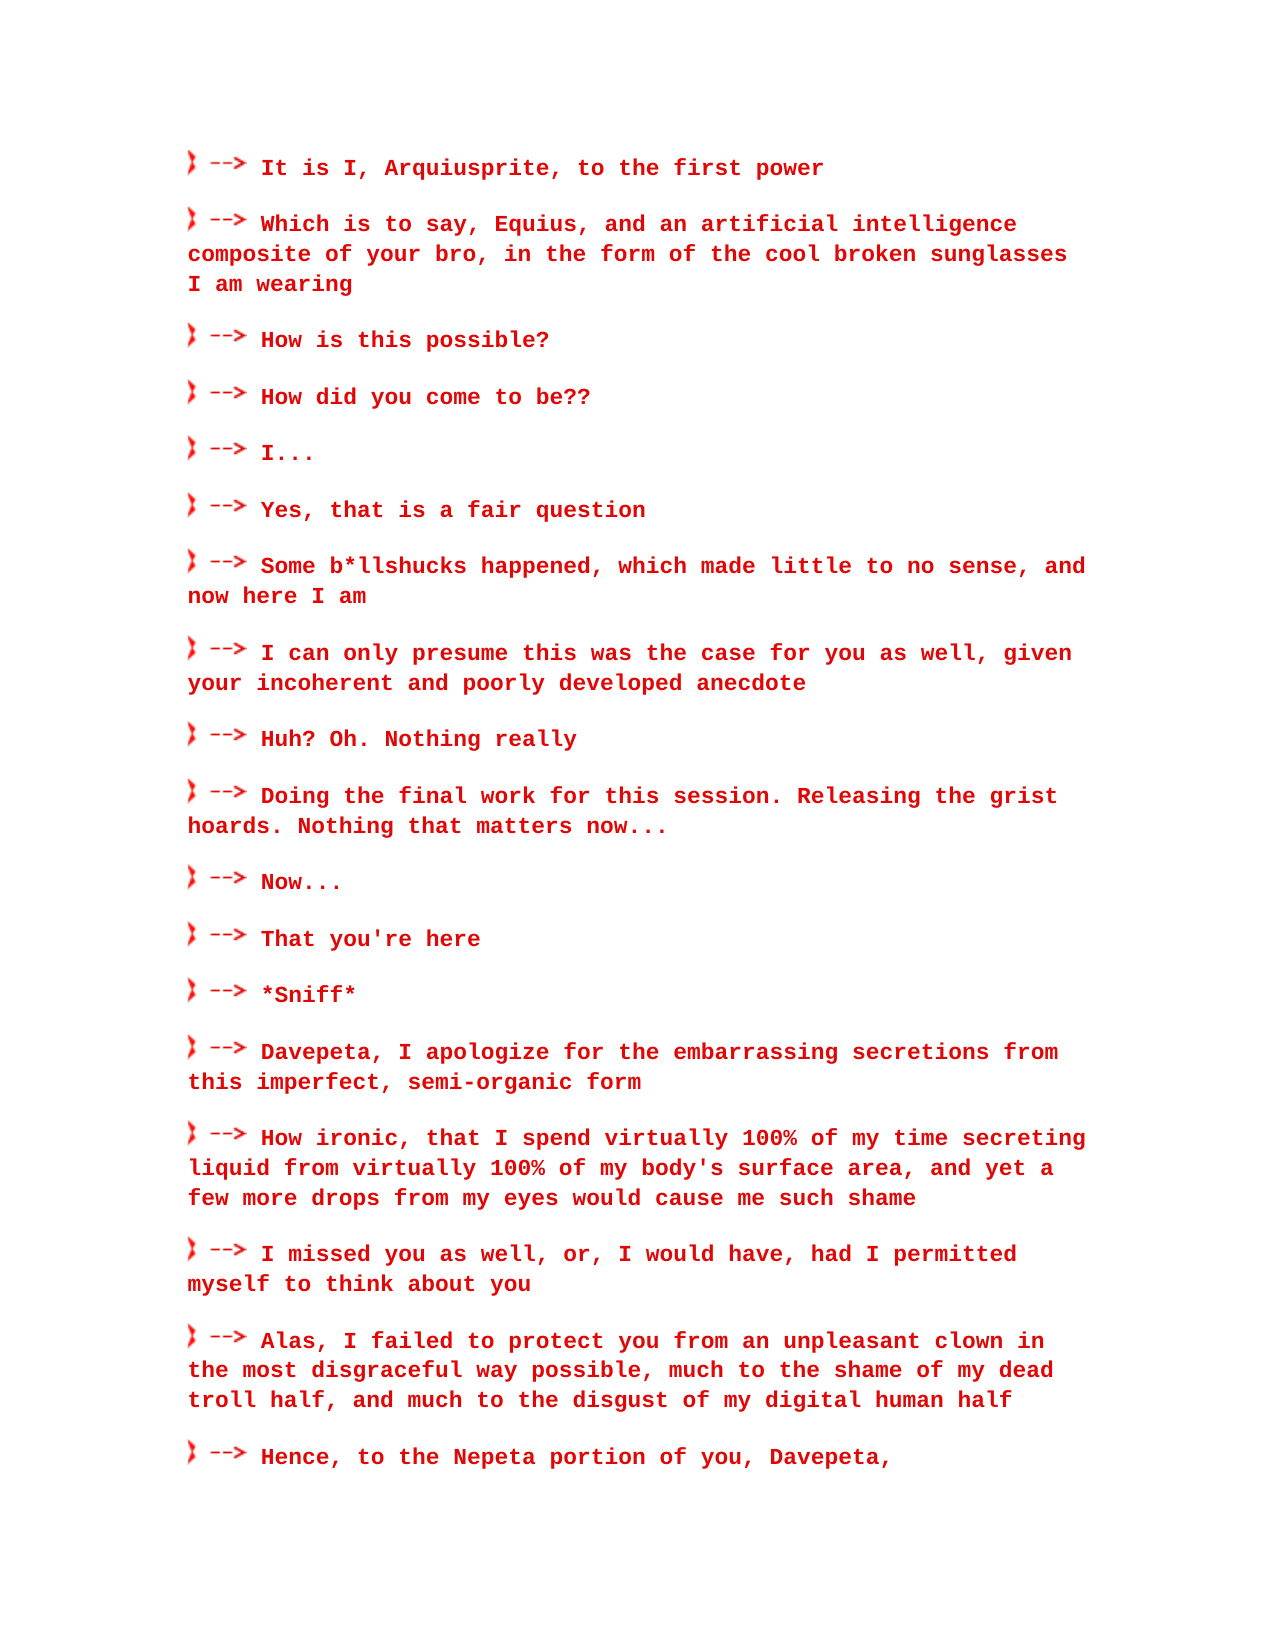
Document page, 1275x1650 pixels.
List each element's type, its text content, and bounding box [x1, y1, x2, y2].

text I missed you as well, or, I would have, had I permitted myself to think about you [187, 1237, 1087, 1298]
text Huh? Oh. Nothing really [187, 722, 1087, 753]
text I... [187, 436, 1087, 468]
text How ironic, that I spend virtually 100% of my time secreting liquid from virtually 100% of my body's surface area, and yet a few more drops from my eyes would cause me such shame [187, 1121, 1087, 1212]
text How is this possible? [187, 323, 1087, 354]
text How did you come to be?? [187, 379, 1087, 411]
text Hence, to the Nepeta portion of you, Davepeta, [187, 1439, 1087, 1471]
text That you're here [187, 921, 1087, 953]
text Now... [187, 864, 1087, 896]
text Davepeta, I apologize for the embarrassing secretions from this imperfect, semi-organic form [187, 1034, 1087, 1096]
text Yes, that is a fair question [187, 492, 1087, 524]
text I can only presume this was the case for you as well, given your incoherent and poorly developed anecdote [187, 635, 1087, 697]
text *Sniff* [187, 978, 1087, 1009]
text Alas, I failed to protect you from an unpleasant clown in the most disgraceful way possible, much to the shame of my dead troll half, and much to the disgust of my digital human half [187, 1323, 1087, 1414]
text It is I, Arquiusprite, to the first power [187, 150, 1087, 182]
text Which is to say, Equius, and an artificial intelligence composite of your bro, in the form of the cool broken sunglasses I am wearing [187, 207, 1087, 298]
text Some b*llshucks happened, which made little to no sense, and now here I am [187, 549, 1087, 611]
text Doing the final work for this session. Releasing the grist hoards. Nothing that matters now... [187, 778, 1087, 840]
